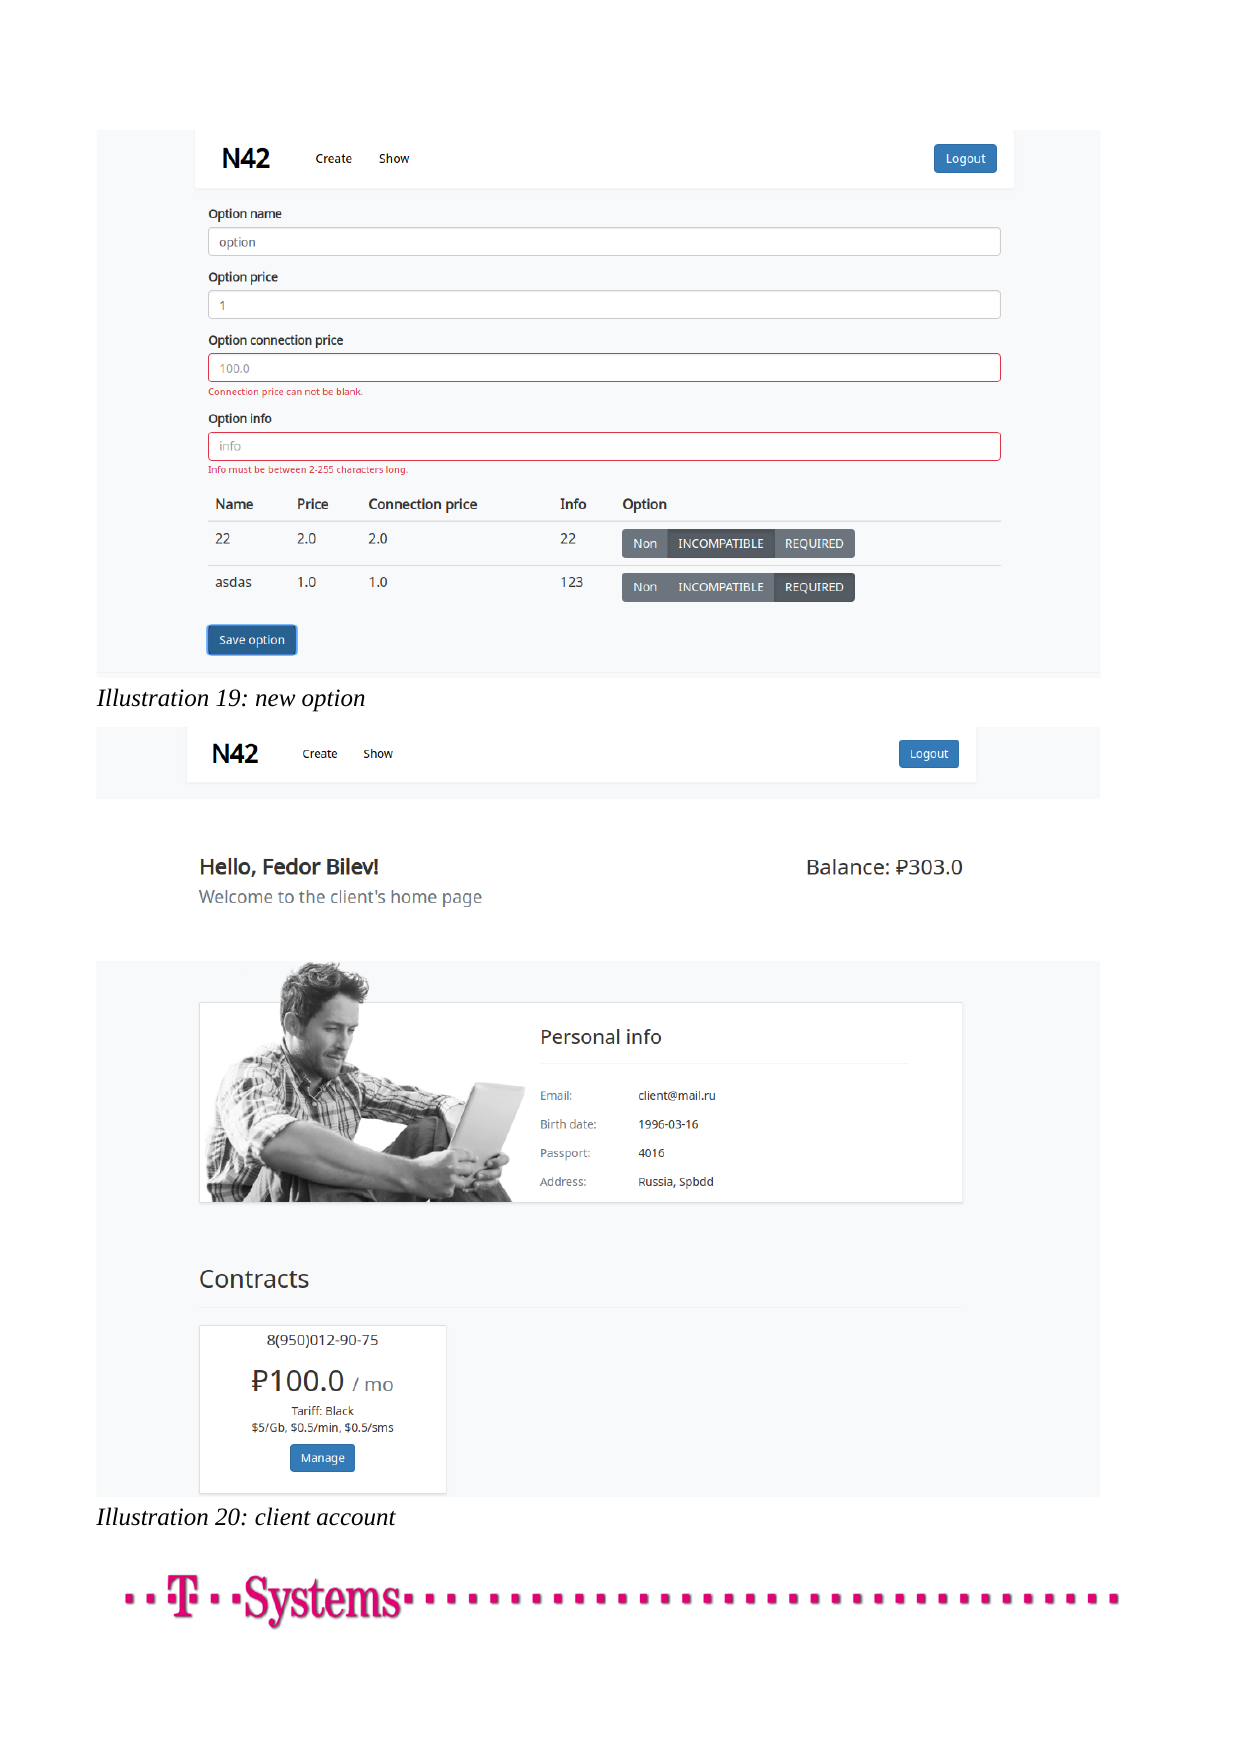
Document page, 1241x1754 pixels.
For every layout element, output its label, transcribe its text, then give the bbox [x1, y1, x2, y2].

picture [118, 1554, 1123, 1636]
picture [96, 727, 1101, 1497]
text Illustration 20: client account [96, 1497, 1100, 1531]
picture [96, 130, 1101, 678]
text Illustration 19: new option [97, 131, 1144, 711]
